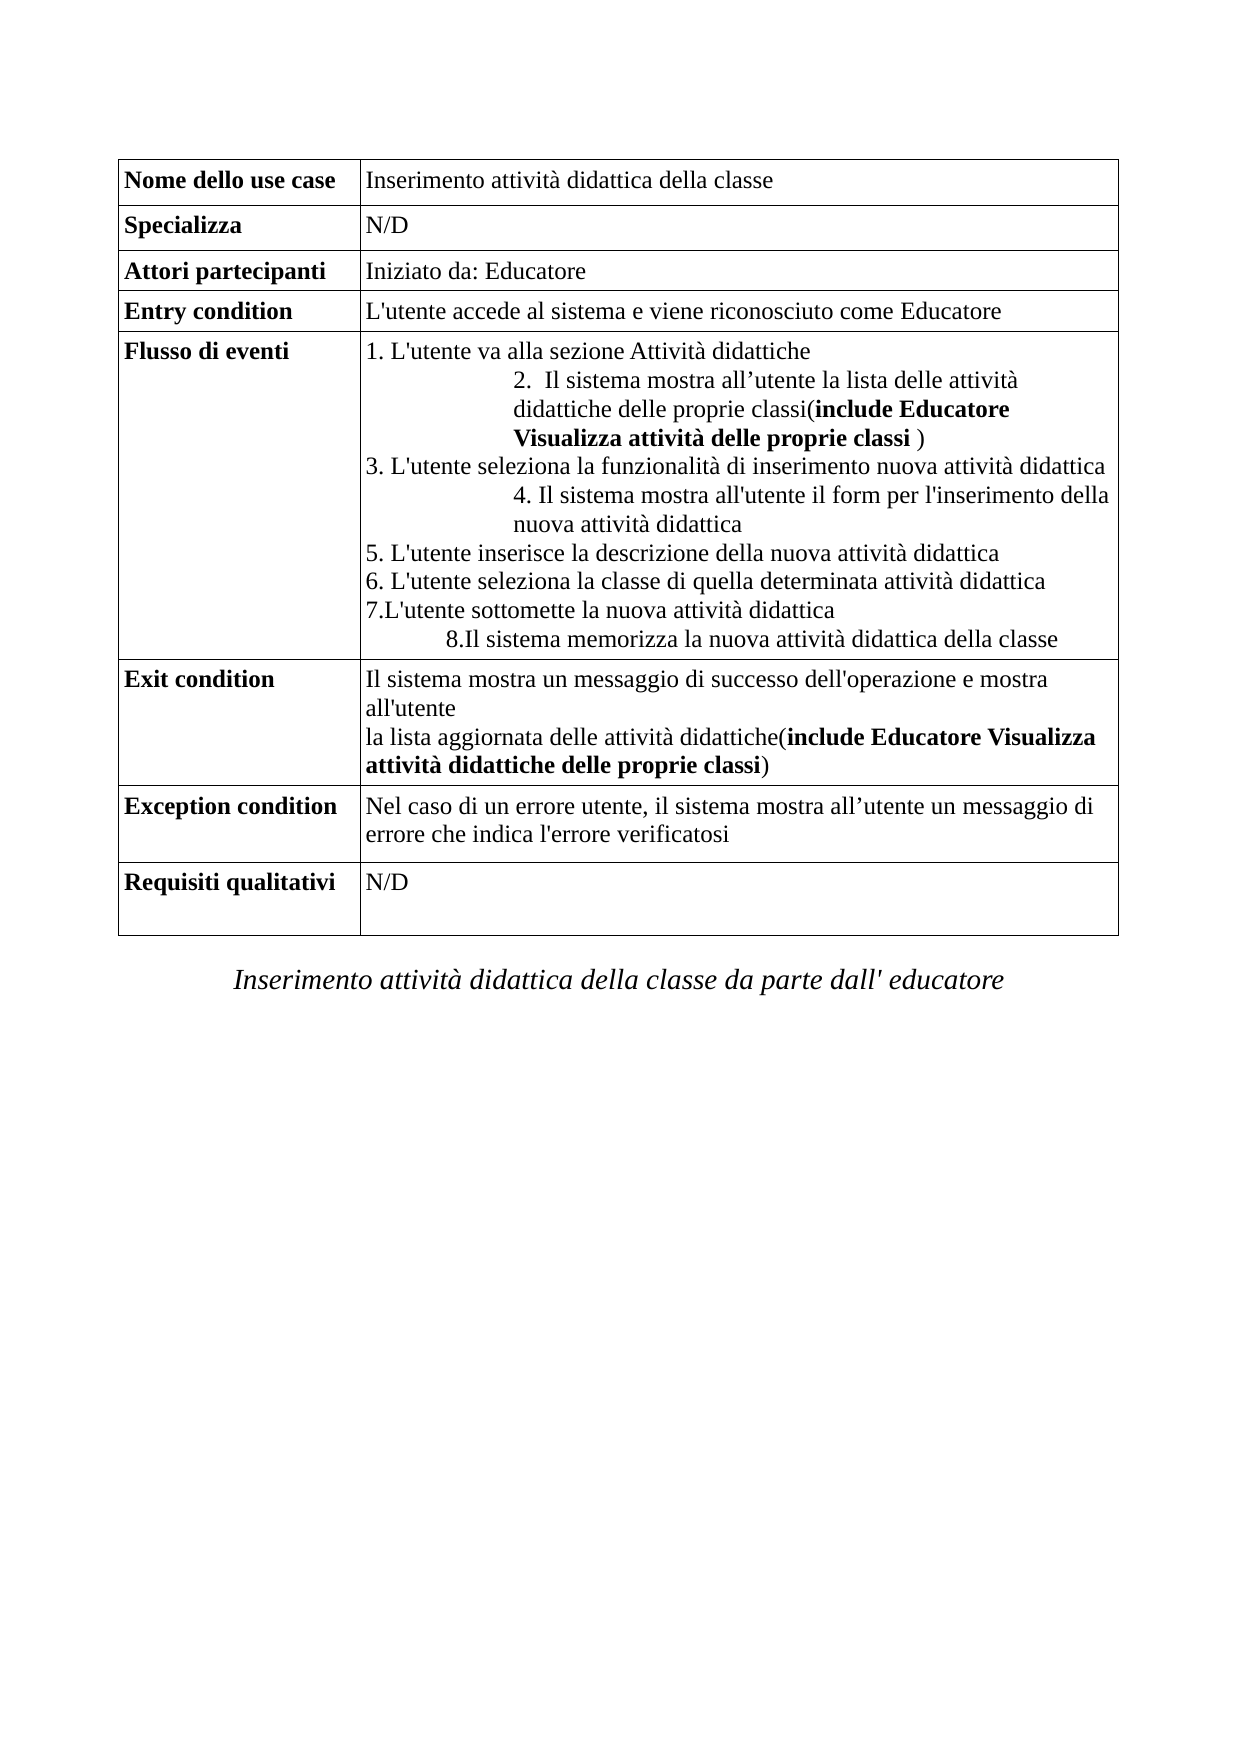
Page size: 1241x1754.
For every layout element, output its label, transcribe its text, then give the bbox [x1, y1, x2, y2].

table_cell N/D [361, 863, 1118, 935]
table_header Inserimento attività didattica della classe [361, 160, 1118, 205]
table_cell Exit condition [119, 660, 360, 785]
table_cell Iniziato da: Educatore [361, 251, 1118, 290]
table_cell Specializza [119, 206, 360, 250]
table_cell L'utente accede al sistema e viene riconosciuto come Educatore [361, 291, 1118, 331]
text Inserimento attività didattica della classe da parte dall' educatore [118, 962, 1122, 995]
table_cell Requisiti qualitativi [119, 863, 360, 935]
table_cell Attori partecipanti [119, 251, 360, 290]
table_cell Il sistema mostra un messaggio di successo dell'operazione e mostra all'utente la lista aggiornata delle attività didattiche(include Educatore Visualizza attività didattiche delle proprie classi) [361, 660, 1118, 785]
table_header Nome dello use case [119, 160, 360, 205]
table_cell Nel caso di un errore utente, il sistema mostra all’utente un messaggio di errore che indica l'errore verificatosi [361, 786, 1118, 862]
table_cell Entry condition [119, 291, 360, 331]
table_cell L'utente va alla sezione Attività didattiche Il sistema mostra all’utente la lista delle attività didattiche delle proprie classi(include Educatore Visualizza attività delle proprie classi ) L'utente seleziona la funzionalità di inserimento nuova attività didattica Il sistema mostra all'utente il form per l'inserimento della nuova attività didattica L'utente inserisce la descrizione della nuova attività didattica 6. L'utente seleziona la classe di quella determinata attività didattica 7.L'utente sottomette la nuova attività didattica 8.Il sistema memorizza la nuova attività didattica della classe [361, 332, 1118, 658]
table_cell Flusso di eventi [119, 332, 360, 658]
table_cell N/D [361, 206, 1118, 250]
table_cell Exception condition [119, 786, 360, 862]
